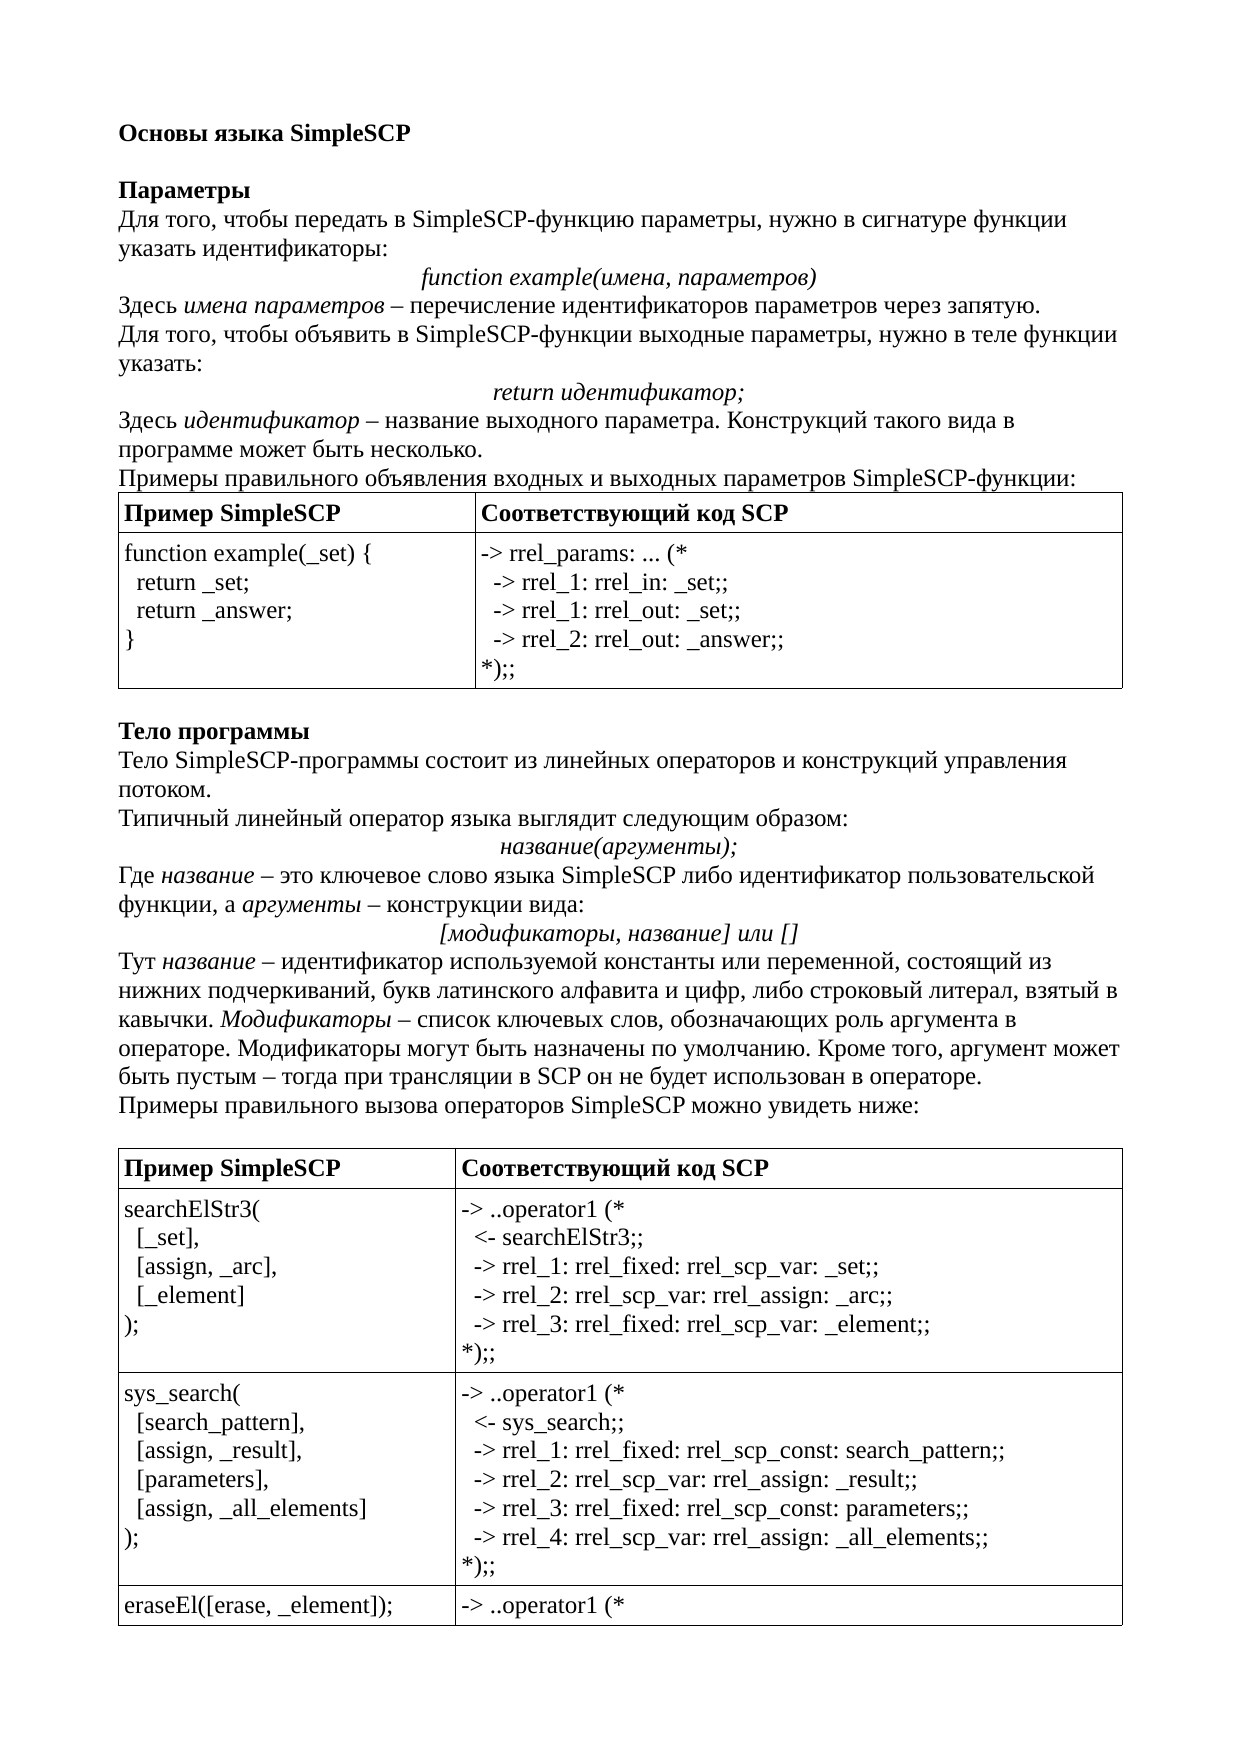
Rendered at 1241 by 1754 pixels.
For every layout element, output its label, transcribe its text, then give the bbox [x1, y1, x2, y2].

text Примеры правильного вызова операторов SimpleSCP можно увидеть ниже: [118, 1090, 1122, 1119]
text Тут название – идентификатор используемой константы или переменной, состоящий из нижних подчеркиваний, букв латинского алфавита и цифр, либо строковый литерал, взятый в кавычки. Модификаторы – список ключевых слов, обозначающих роль аргумента в операторе. Модификаторы могут быть назначены по умолчанию. Кроме того, аргумент может быть пустым – тогда при трансляции в SCP он не будет использован в операторе. [118, 946, 1122, 1090]
table_cell searchElStr3( [_set], [assign, _arc], [_element] ); [119, 1189, 455, 1372]
text Примеры правильного объявления входных и выходных параметров SimpleSCP-функции: [118, 463, 1122, 492]
table_header Пример SimpleSCP [119, 493, 475, 532]
text Тело программы [118, 716, 1122, 745]
text return идентификатор; [118, 377, 1122, 406]
text [модификаторы, название] или [] [118, 918, 1122, 946]
table_cell -> ..operator1 (* <- sys_search;; -> rrel_1: rrel_fixed: rrel_scp_const: search_pattern;; -> rrel_2: rrel_scp_var: rrel_assign: _result;; -> rrel_3: rrel_fixed: rrel_scp_const: parameters;; -> rrel_4: rrel_scp_var: rrel_assign: _all_elements;; *);; [456, 1373, 1122, 1585]
table_cell sys_search( [search_pattern], [assign, _result], [parameters], [assign, _all_elements] ); [119, 1373, 455, 1585]
text Параметры [118, 176, 1122, 204]
table_cell function example(_set) { return _set; return _answer; } [119, 533, 475, 687]
text Для того, чтобы передать в SimpleSCP-функцию параметры, нужно в сигнатуре функции указать идентификаторы: [118, 204, 1122, 262]
table_cell eraseEl([erase, _element]); [119, 1586, 455, 1625]
table_cell -> ..operator1 (* [456, 1586, 1122, 1625]
table_header Соответствующий код SCP [456, 1149, 1122, 1188]
table_header Соответствующий код SCP [476, 493, 1122, 532]
text Для того, чтобы объявить в SimpleSCP-функции выходные параметры, нужно в теле функции указать: [118, 319, 1122, 377]
text Здесь идентификатор – название выходного параметра. Конструкций такого вида в программе может быть несколько. [118, 406, 1122, 463]
table_cell -> rrel_params: ... (* -> rrel_1: rrel_in: _set;; -> rrel_1: rrel_out: _set;; -> rrel_2: rrel_out: _answer;; *);; [476, 533, 1122, 687]
text Тело SimpleSCP-программы состоит из линейных операторов и конструкций управления потоком. [118, 745, 1122, 803]
text Типичный линейный оператор языка выглядит следующим образом: [118, 803, 1122, 831]
text Где название – это ключевое слово языка SimpleSCP либо идентификатор пользовательской функции, а аргументы – конструкции вида: [118, 860, 1122, 918]
table_header Пример SimpleSCP [119, 1149, 455, 1188]
table_cell -> ..operator1 (* <- searchElStr3;; -> rrel_1: rrel_fixed: rrel_scp_var: _set;; -> rrel_2: rrel_scp_var: rrel_assign: _arc;; -> rrel_3: rrel_fixed: rrel_scp_var: _element;; *);; [456, 1189, 1122, 1372]
text название(аргументы); [118, 831, 1122, 860]
text Основы языка SimpleSCP [118, 118, 1122, 147]
text function example(имена, параметров) [118, 262, 1122, 291]
text Здесь имена параметров – перечисление идентификаторов параметров через запятую. [118, 291, 1122, 319]
